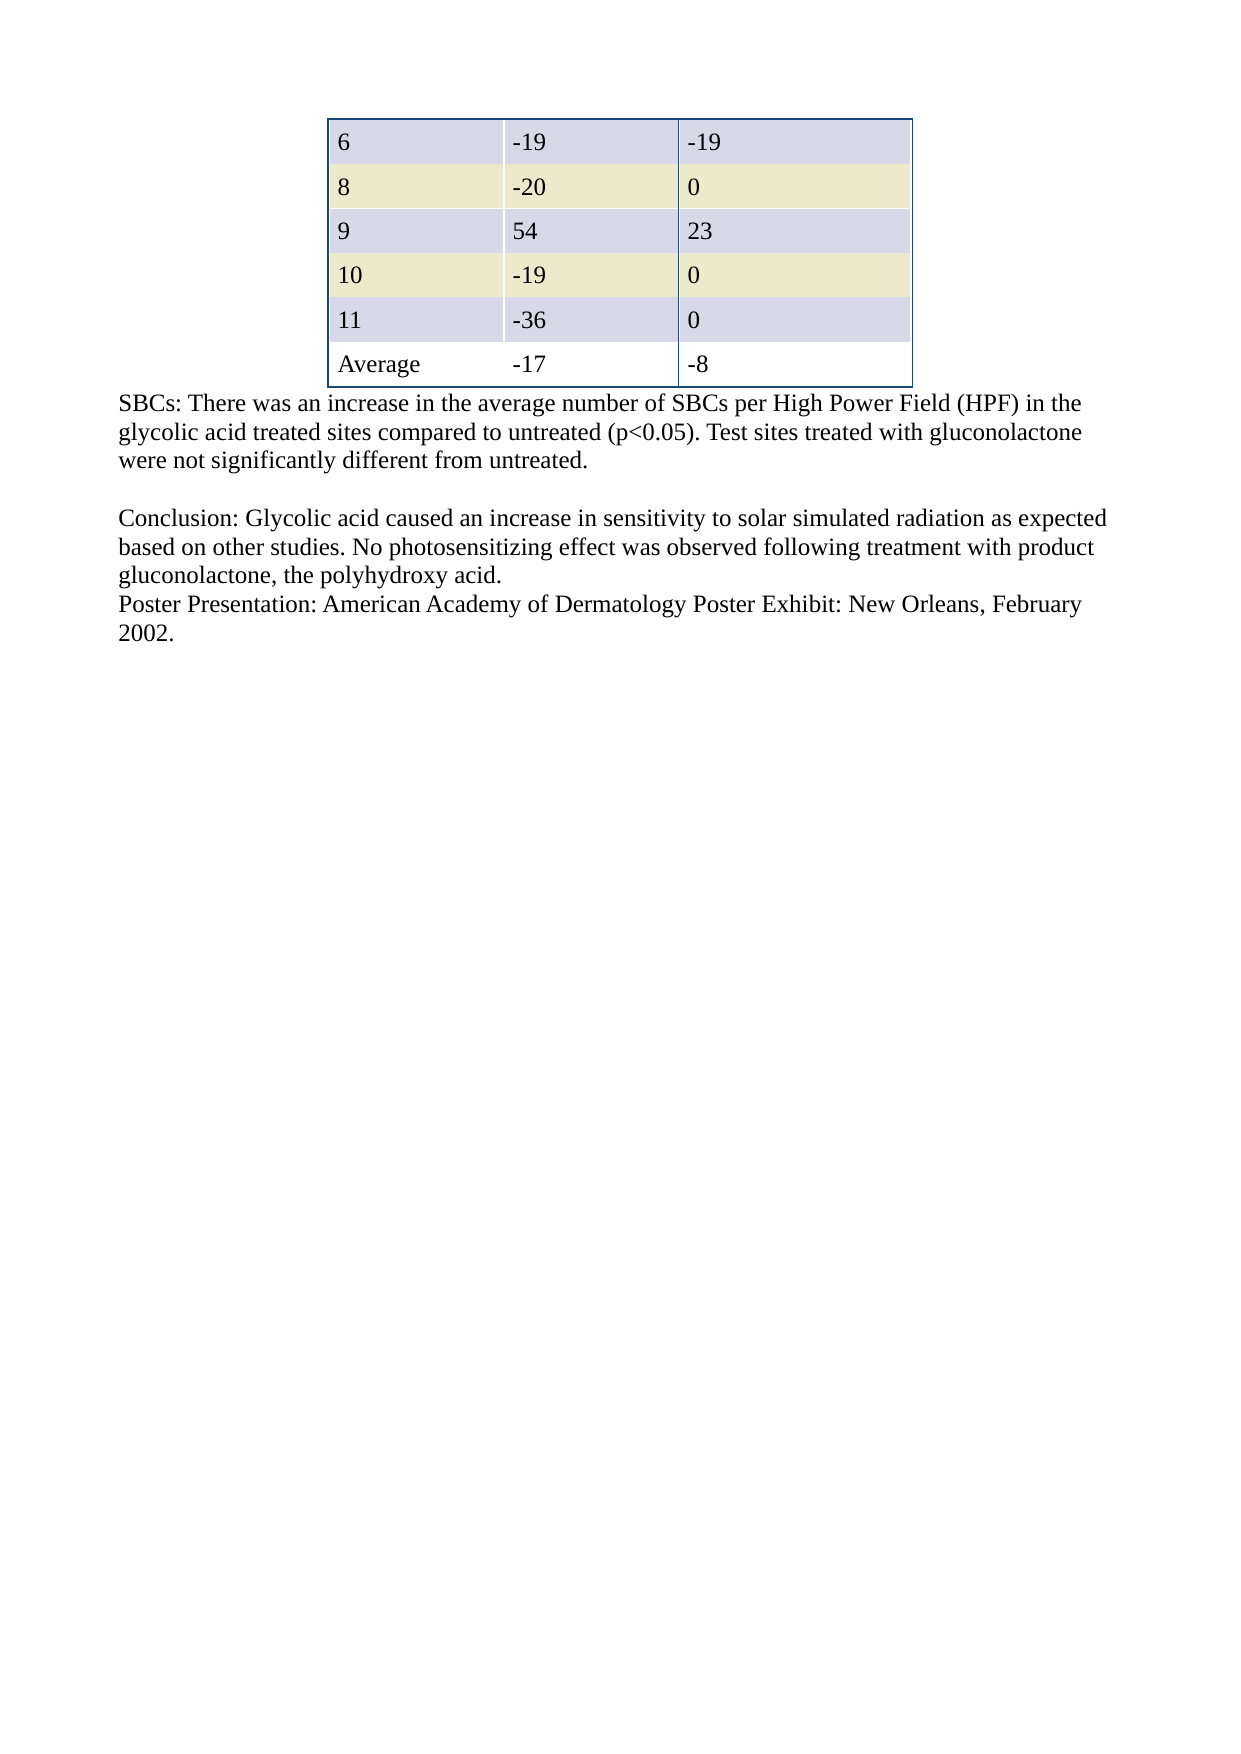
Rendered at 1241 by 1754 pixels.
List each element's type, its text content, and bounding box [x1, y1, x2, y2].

table_header -17 [505, 342, 678, 386]
table_cell 9 [330, 209, 503, 253]
table_cell -20 [505, 164, 678, 208]
table_cell 0 [680, 297, 910, 342]
text Poster Presentation: American Academy of Dermatology Poster Exhibit: New Orleans, February 2002. [118, 589, 1122, 647]
table_cell 0 [680, 253, 910, 297]
table_cell -36 [505, 297, 678, 342]
text SBCs: There was an increase in the average number of SBCs per High Power Field (HPF) in the glycolic acid treated sites compared to untreated (p<0.05). Test sites treated with gluconolactone were not significantly different from untreated. [118, 388, 1122, 474]
table_cell 54 [505, 209, 678, 253]
table_cell 8 [330, 164, 503, 208]
table_header Average [330, 342, 503, 386]
table_cell 11 [330, 297, 503, 342]
table_header -8 [680, 342, 910, 386]
table_cell 0 [680, 164, 910, 208]
table_cell 6 [330, 120, 503, 164]
table_cell 23 [680, 209, 910, 253]
text Conclusion: Glycolic acid caused an increase in sensitivity to solar simulated radiation as expected based on other studies. No photosensitizing effect was observed following treatment with product gluconolactone, the polyhydroxy acid. [118, 503, 1122, 589]
table_cell -19 [505, 120, 678, 164]
table_cell 10 [330, 253, 503, 297]
table_cell -19 [505, 253, 678, 297]
table_cell -19 [680, 120, 910, 164]
